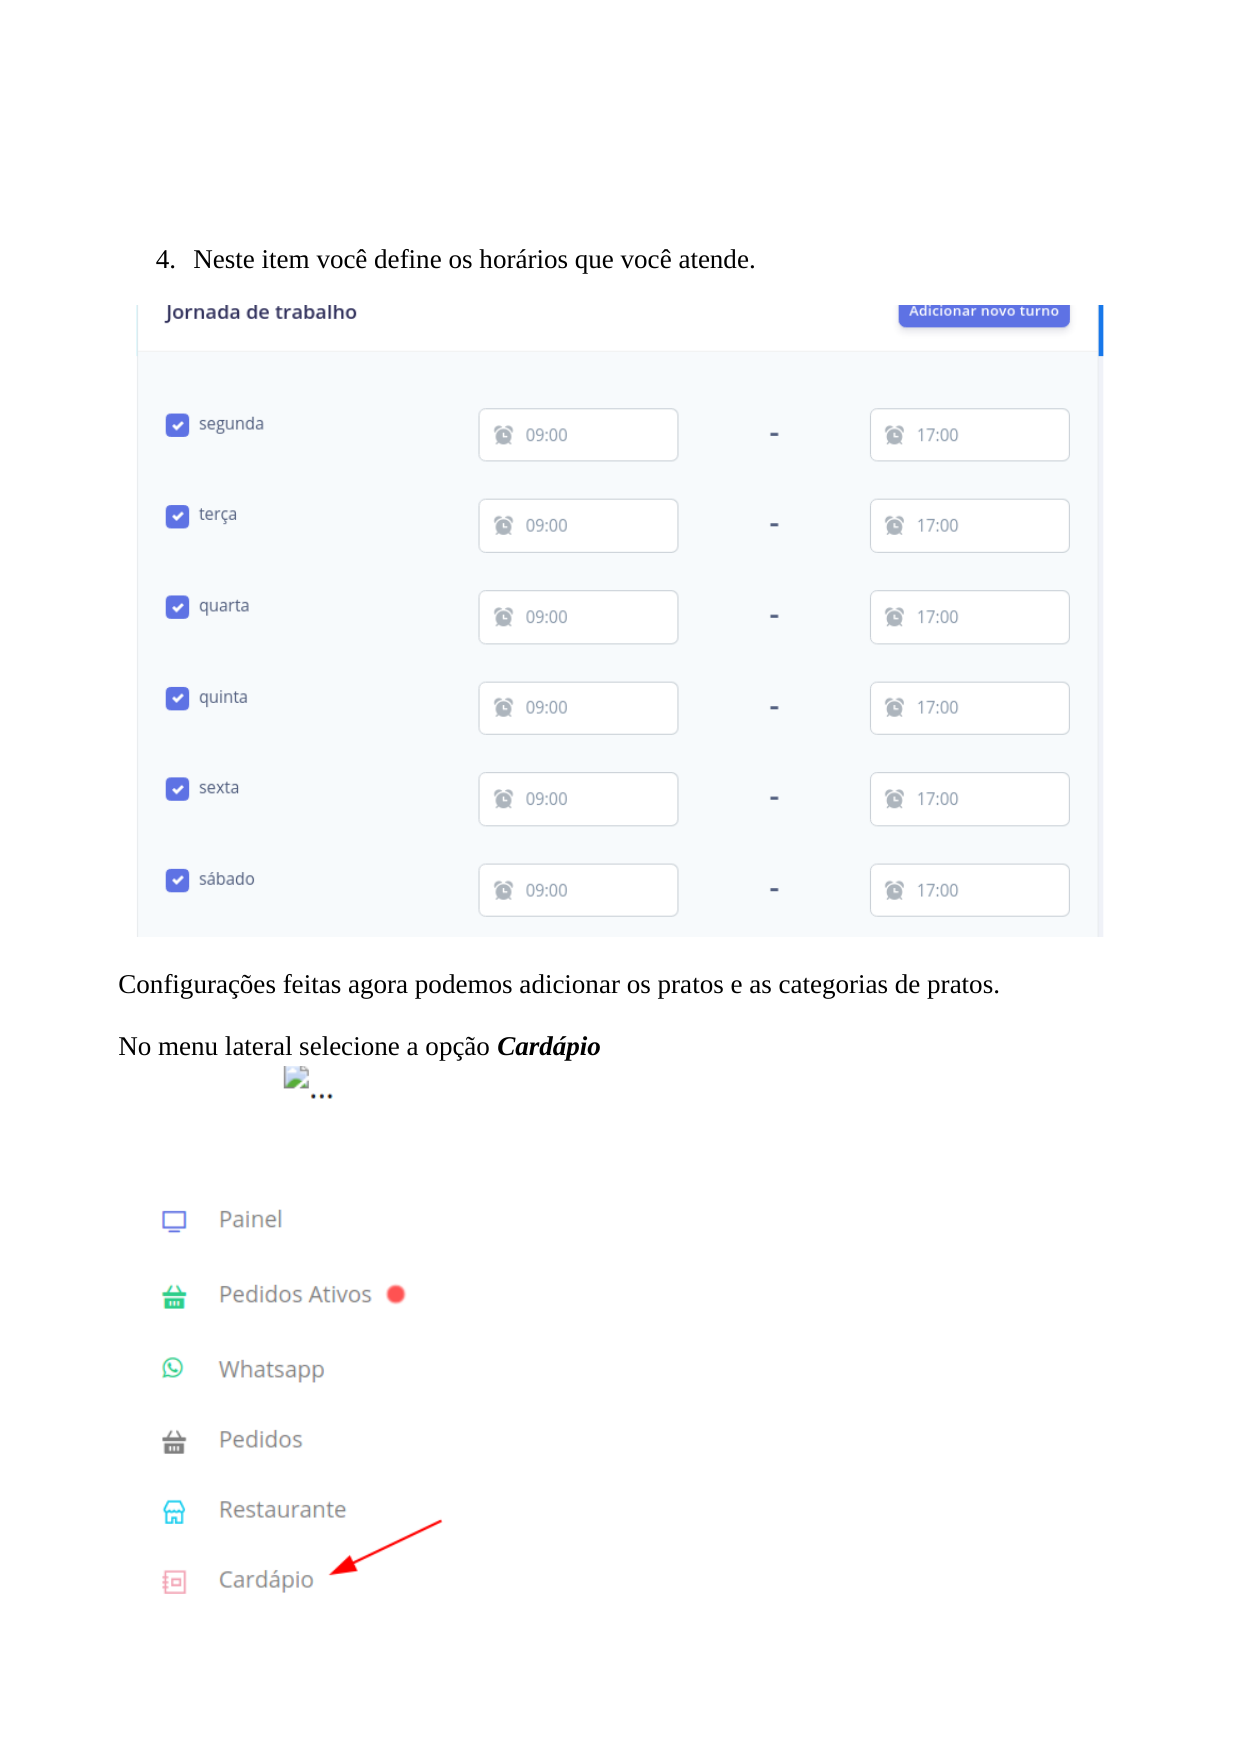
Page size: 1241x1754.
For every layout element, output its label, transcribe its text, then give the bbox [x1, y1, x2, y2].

list Neste item você define os horários que você atende. [156, 243, 1122, 274]
text No menu lateral selecione a opção Cardápio [118, 1030, 1122, 1061]
picture [136, 305, 1104, 937]
picture [125, 1066, 488, 1629]
text Configurações feitas agora podemos adicionar os pratos e as categorias de pratos. [118, 968, 1122, 999]
